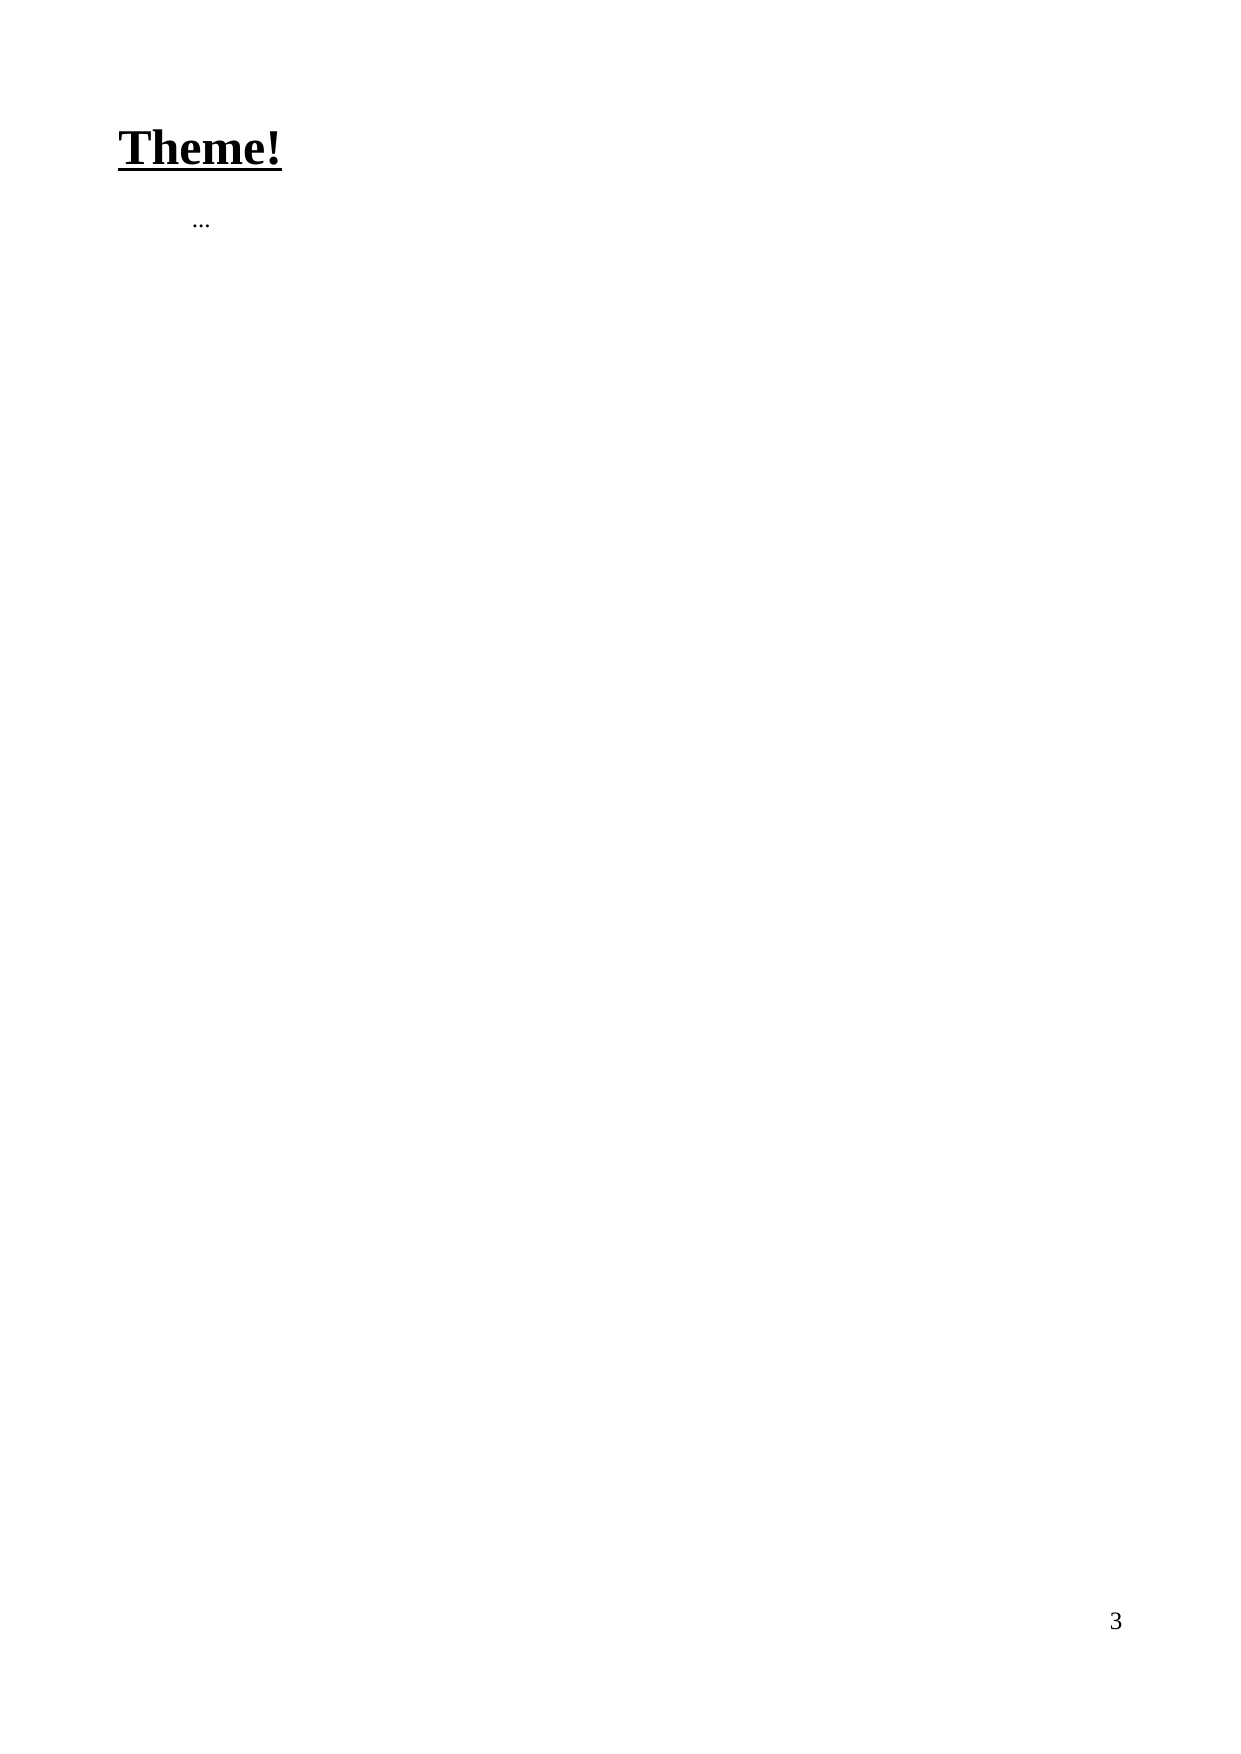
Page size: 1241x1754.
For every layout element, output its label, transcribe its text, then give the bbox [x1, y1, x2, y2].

text ... [118, 204, 605, 233]
text Theme! [118, 118, 605, 176]
